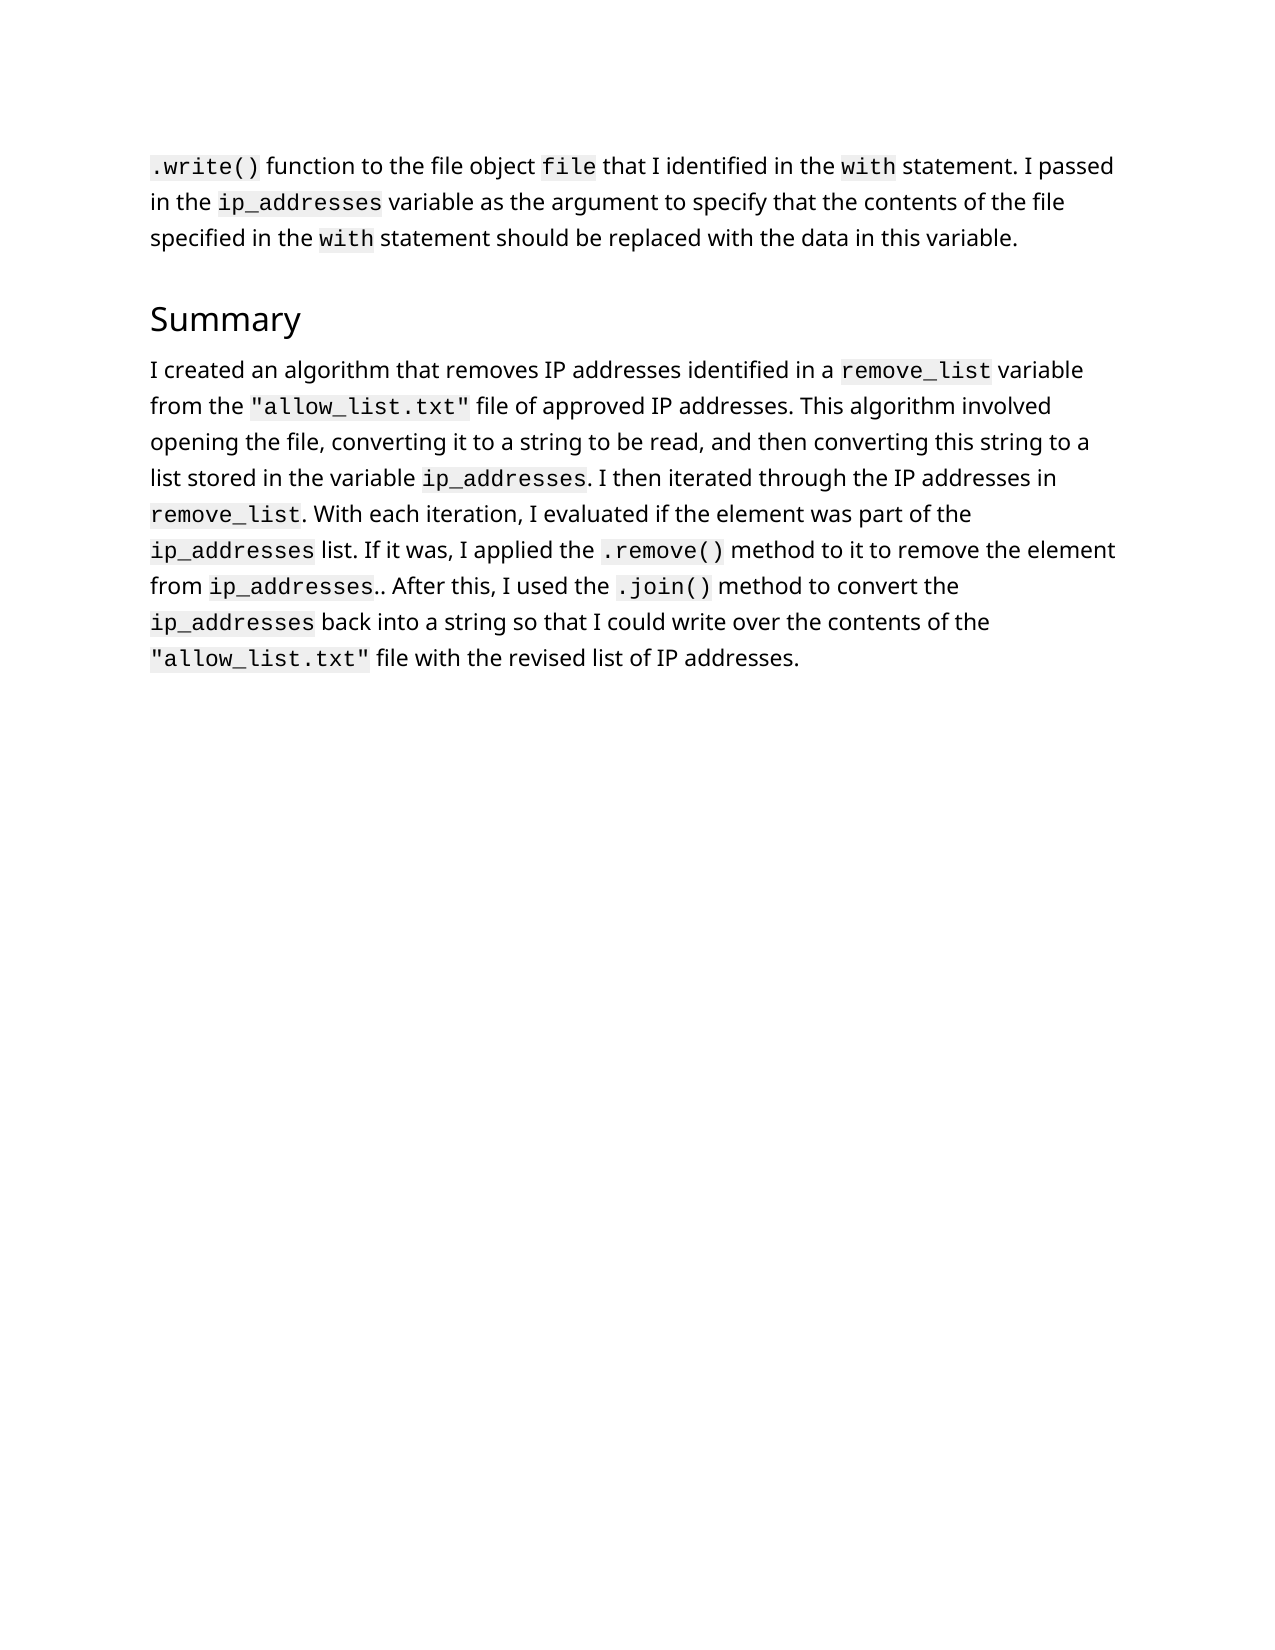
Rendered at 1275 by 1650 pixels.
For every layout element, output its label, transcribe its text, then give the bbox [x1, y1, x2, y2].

text .write() function to the file object file that I identified in the with statement. I passed in the ip_addresses variable as the argument to specify that the contents of the file specified in the with statement should be replaced with the data in this variable. [150, 150, 1125, 253]
subtitle Summary [150, 296, 1125, 341]
text I created an algorithm that removes IP addresses identified in a remove_list variable from the "allow_list.txt" file of approved IP addresses. This algorithm involved opening the file, converting it to a string to be read, and then converting this string to a list stored in the variable ip_addresses. I then iterated through the IP addresses in remove_list. With each iteration, I evaluated if the element was part of the ip_addresses list. If it was, I applied the .remove() method to it to remove the element from ip_addresses.. After this, I used the .join() method to convert the ip_addresses back into a string so that I could write over the contents of the "allow_list.txt" file with the revised list of IP addresses. [150, 353, 1125, 673]
